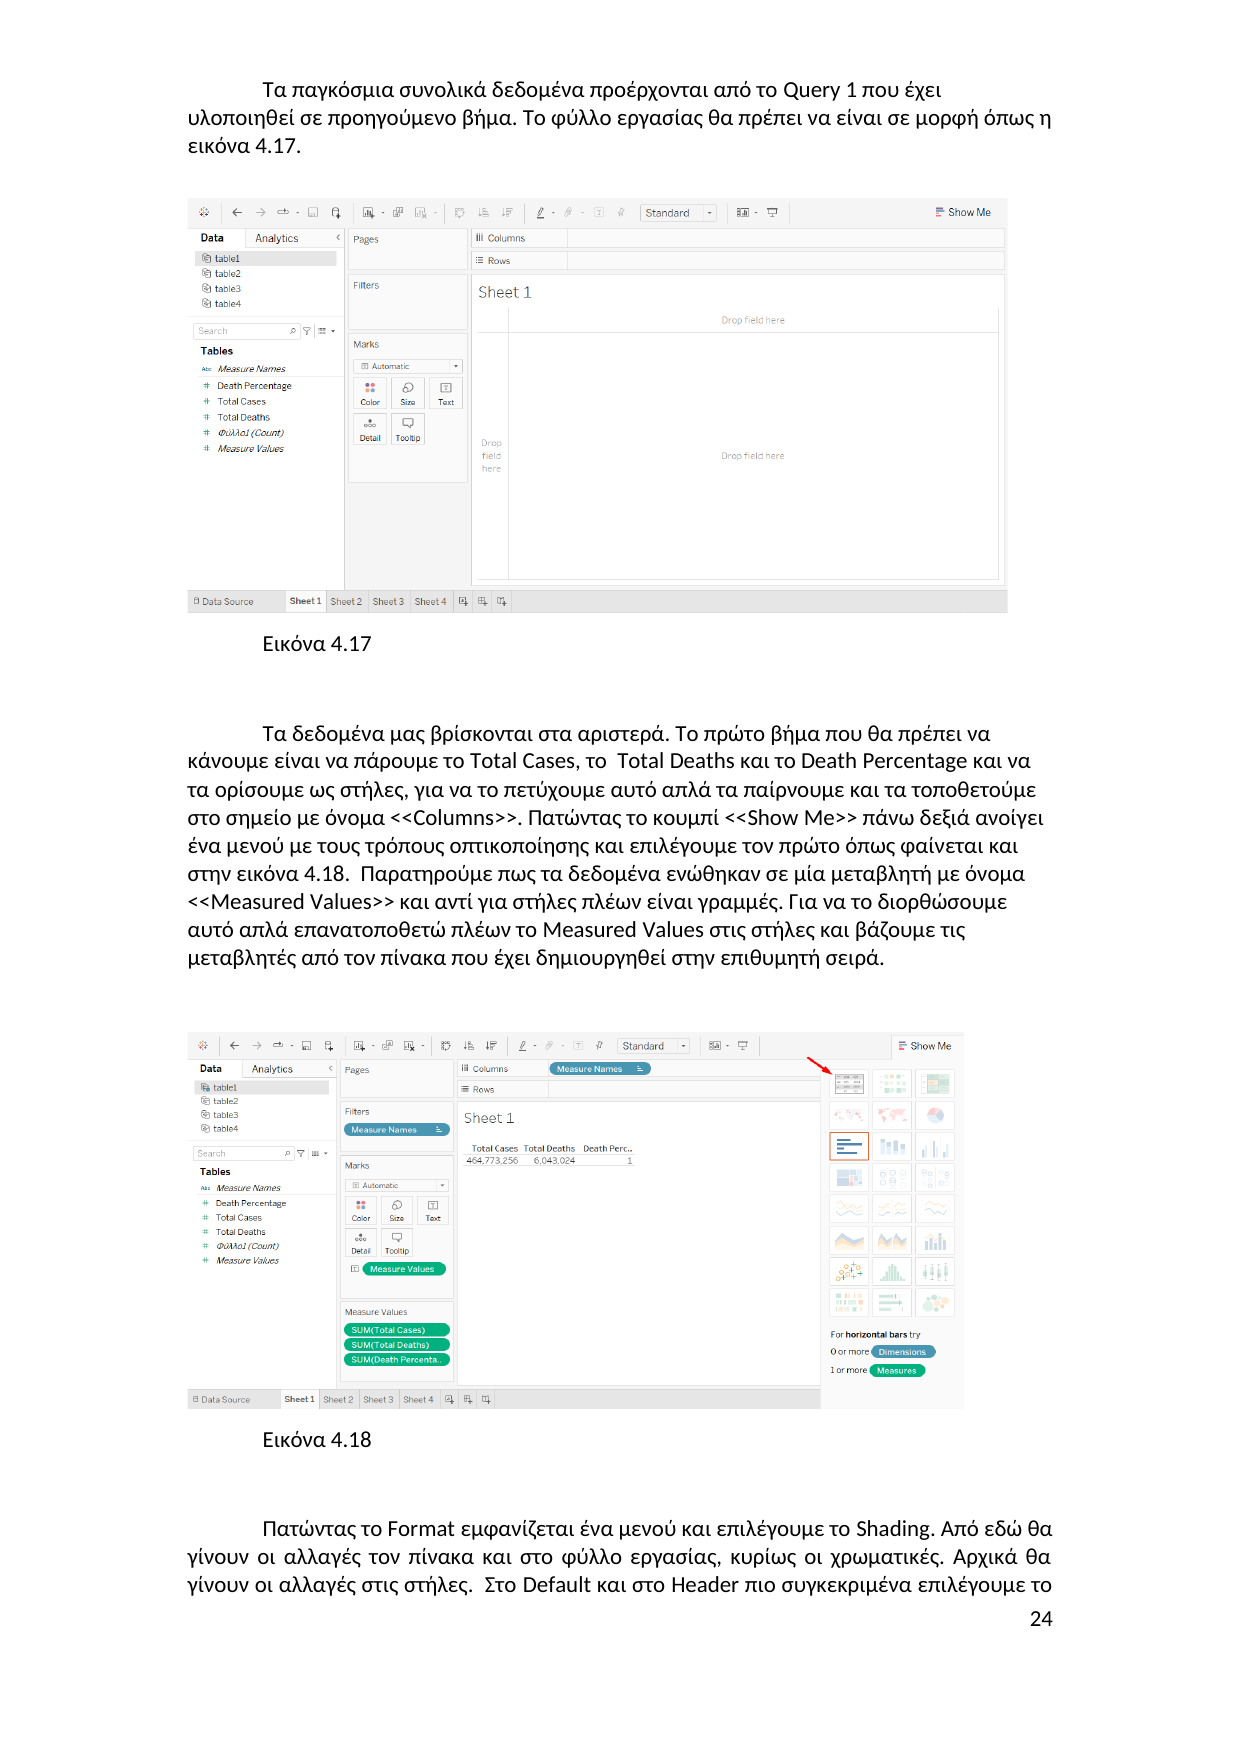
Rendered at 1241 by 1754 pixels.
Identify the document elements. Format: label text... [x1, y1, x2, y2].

text Τα δεδομένα μας βρίσκονται στα αριστερά. Το πρώτο βήμα που θα πρέπει να κάνουμε είναι να πάρουμε το Total Cases, το Total Deaths και το Death Percentage και να τα ορίσουμε ως στήλες, για να το πετύχουμε αυτό απλά τα παίρνουμε και τα τοποθετούμε στο σημείο με όνομα <<Columns>>. Πατώντας το κουμπί <<Show Me>> πάνω δεξιά ανοίγει ένα μενού με τους τρόπους οπτικοποίησης και επιλέγουμε τον πρώτο όπως φαίνεται και στην εικόνα 4.18. Παρατηρούμε πως τα δεδομένα ενώθηκαν σε μία μεταβλητή με όνομα <<Measured Values>> και αντί για στήλες πλέων είναι γραμμές. Για να το διορθώσουμε αυτό απλά επανατοποθετώ πλέων το Measured Values στις στήλες και βάζουμε τις μεταβλητές από τον πίνακα που έχει δημιουργηθεί στην επιθυμητή σειρά. [187, 719, 1053, 971]
text Εικόνα 4.18 [187, 1425, 1053, 1453]
text Πατώντας το Format εμφανίζεται ένα μενού και επιλέγουμε το Shading. Από εδώ θα γίνουν οι αλλαγές τον πίνακα και στο φύλλο εργασίας, κυρίως οι χρωματικές. Αρχικά θα γίνουν οι αλλαγές στις στήλες. Στο Default και στο Header πιο συγκεκριμένα επιλέγουμε το [187, 1514, 1053, 1598]
text Τα παγκόσμια συνολικά δεδομένα προέρχονται από το Query 1 που έχει υλοποιηθεί σε προηγούμενο βήμα. Το φύλλο εργασίας θα πρέπει να είναι σε μορφή όπως η εικόνα 4.17. [187, 75, 1053, 159]
text Εικόνα 4.17 [187, 629, 1053, 657]
